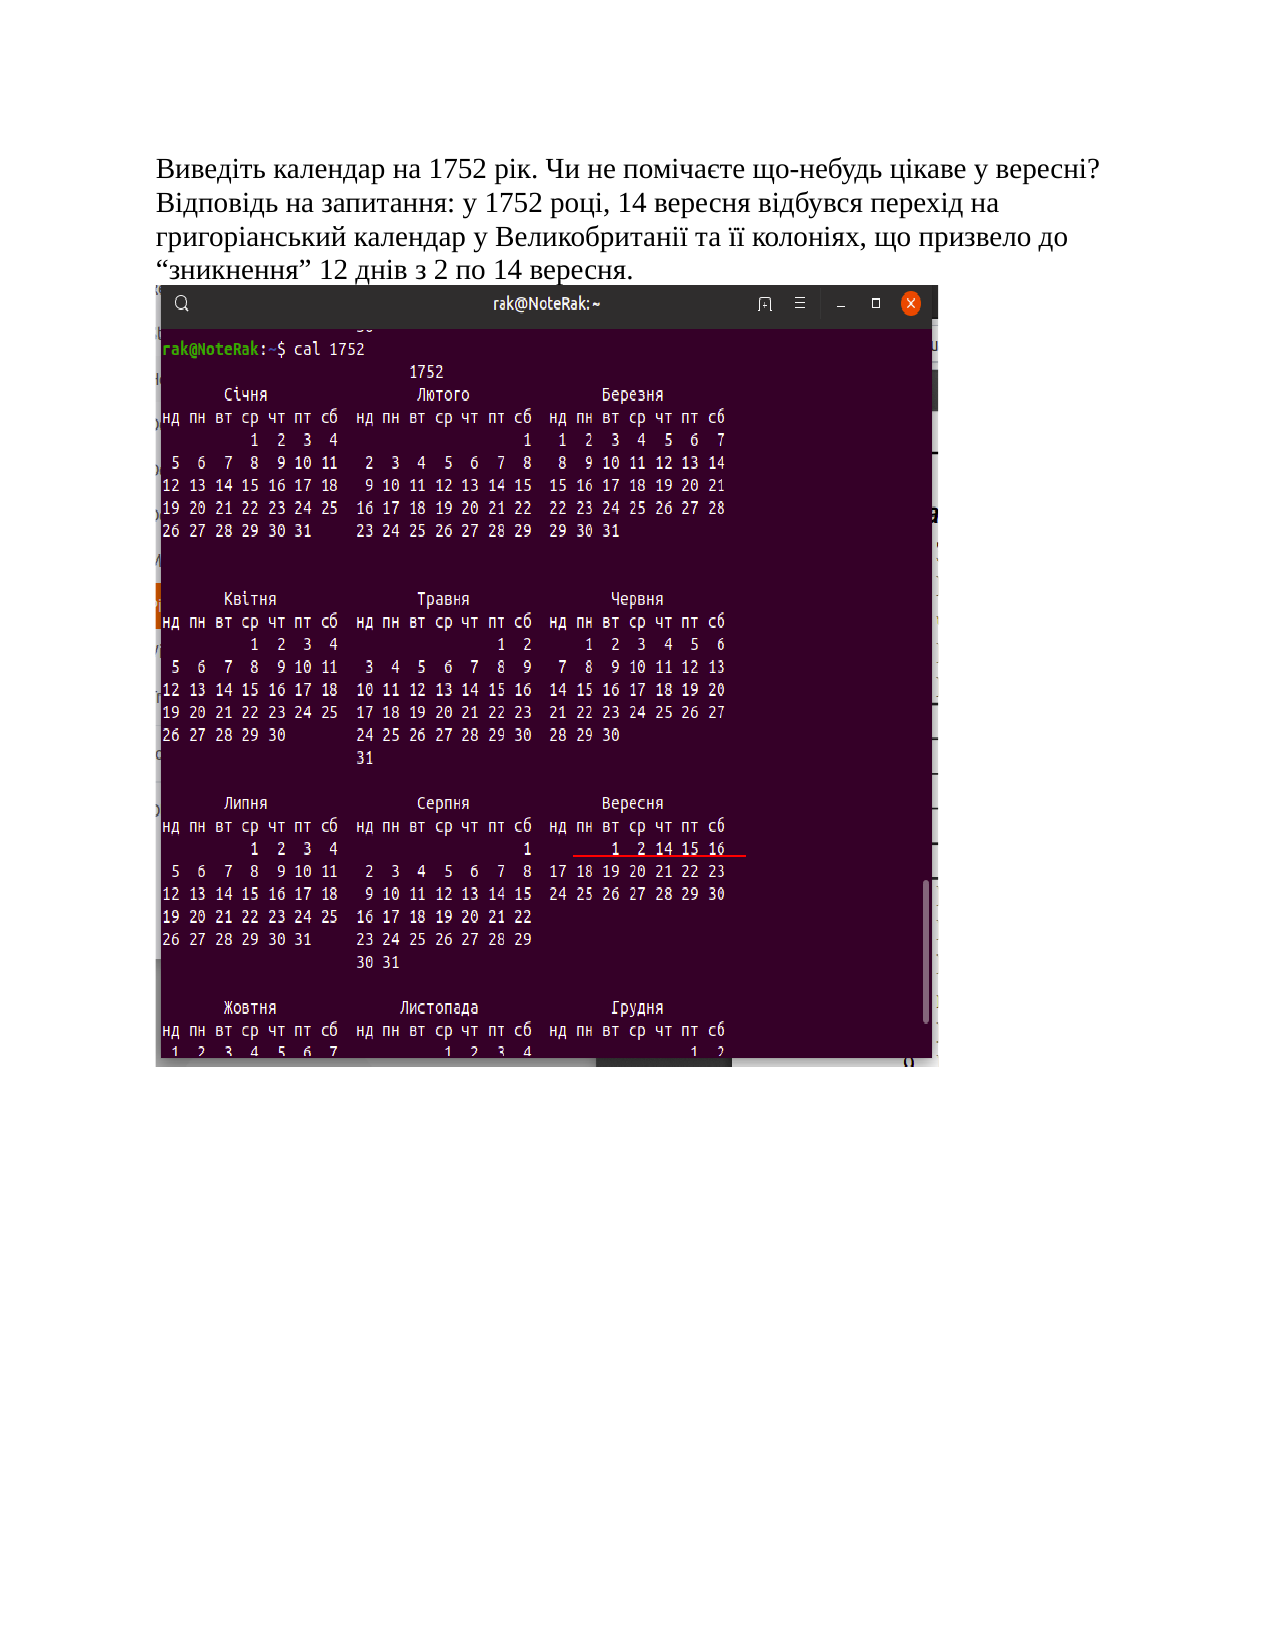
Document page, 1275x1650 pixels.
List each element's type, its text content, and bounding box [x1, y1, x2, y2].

text Відповідь на запитання: у 1752 році, 14 вересня відбувся перехід на григоріанський календар у Великобританії та її колоніях, що призвело до “зникнення” 12 днів з 2 по 14 вересня. [156, 185, 1157, 286]
picture [155, 285, 939, 1067]
text Виведіть календар на 1752 рік. Чи не помічаєте що-небудь цікаве у вересні? [156, 152, 1157, 185]
